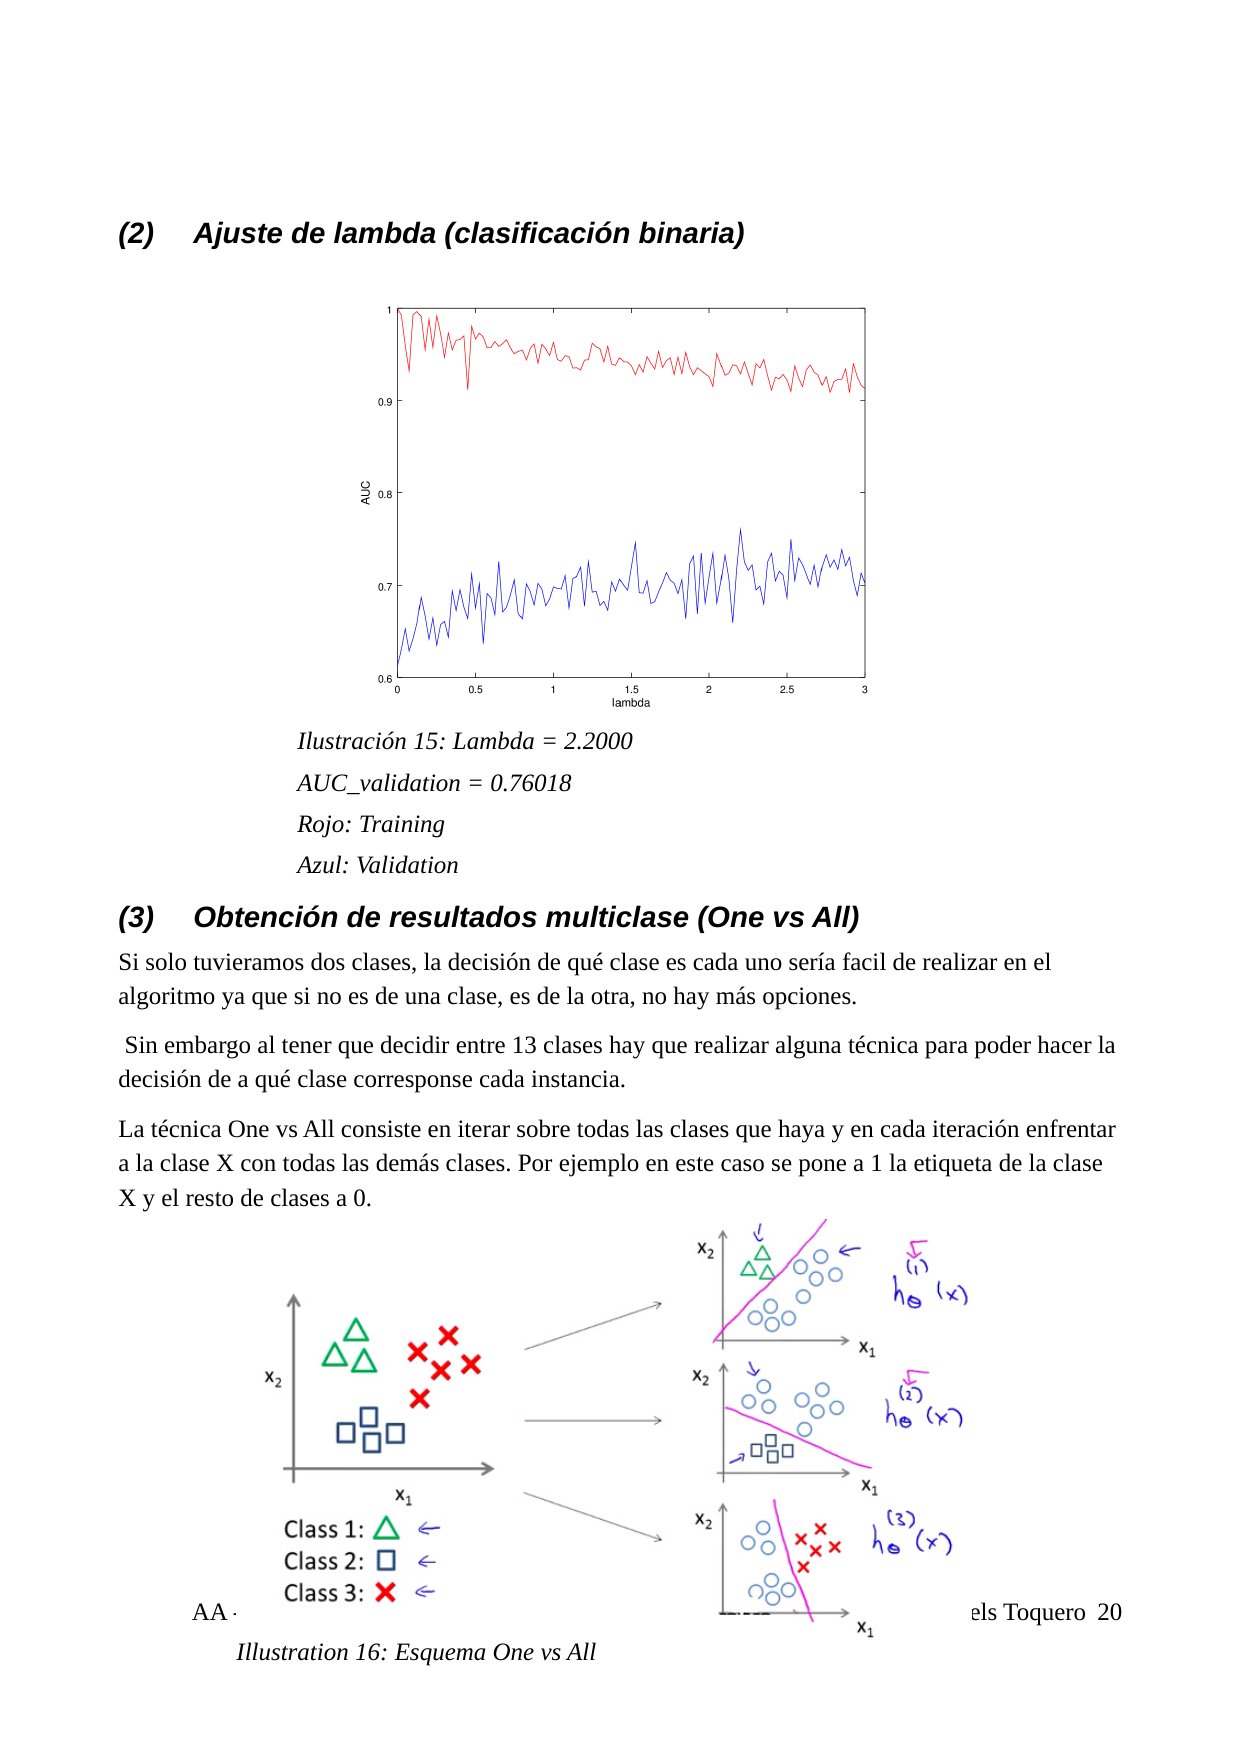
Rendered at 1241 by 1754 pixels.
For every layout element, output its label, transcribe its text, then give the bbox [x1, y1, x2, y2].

text Sin embargo al tener que decidir entre 13 clases hay que realizar alguna técnica para poder hacer la decisión de a qué clase corresponse cada instancia. [118, 1030, 1122, 1093]
subtitle Obtención de resultados multiclase (One vs All) [118, 900, 1122, 934]
text Ilustración 15: Lambda = 2.2000 [297, 275, 943, 755]
text Rojo: Training [297, 809, 943, 838]
text Azul: Validation [297, 850, 943, 879]
picture [236, 1219, 972, 1638]
subtitle Ajuste de lambda (clasificación binaria) [118, 216, 1122, 250]
text Si solo tuvieramos dos clases, la decisión de qué clase es cada uno sería facil de realizar en el algoritmo ya que si no es de una clase, es de la otra, no hay más opciones. [118, 947, 1122, 1010]
picture [319, 275, 922, 727]
text AUC_validation = 0.76018 [297, 768, 943, 796]
text La técnica One vs All consiste en iterar sobre todas las clases que haya y en cada iteración enfrentar a la clase X con todas las demás clases. Por ejemplo en este caso se pone a 1 la etiqueta de la clase X y el resto de clases a 0. [118, 1114, 1122, 1211]
text Illustration 16: Esquema One vs All [236, 1638, 972, 1666]
